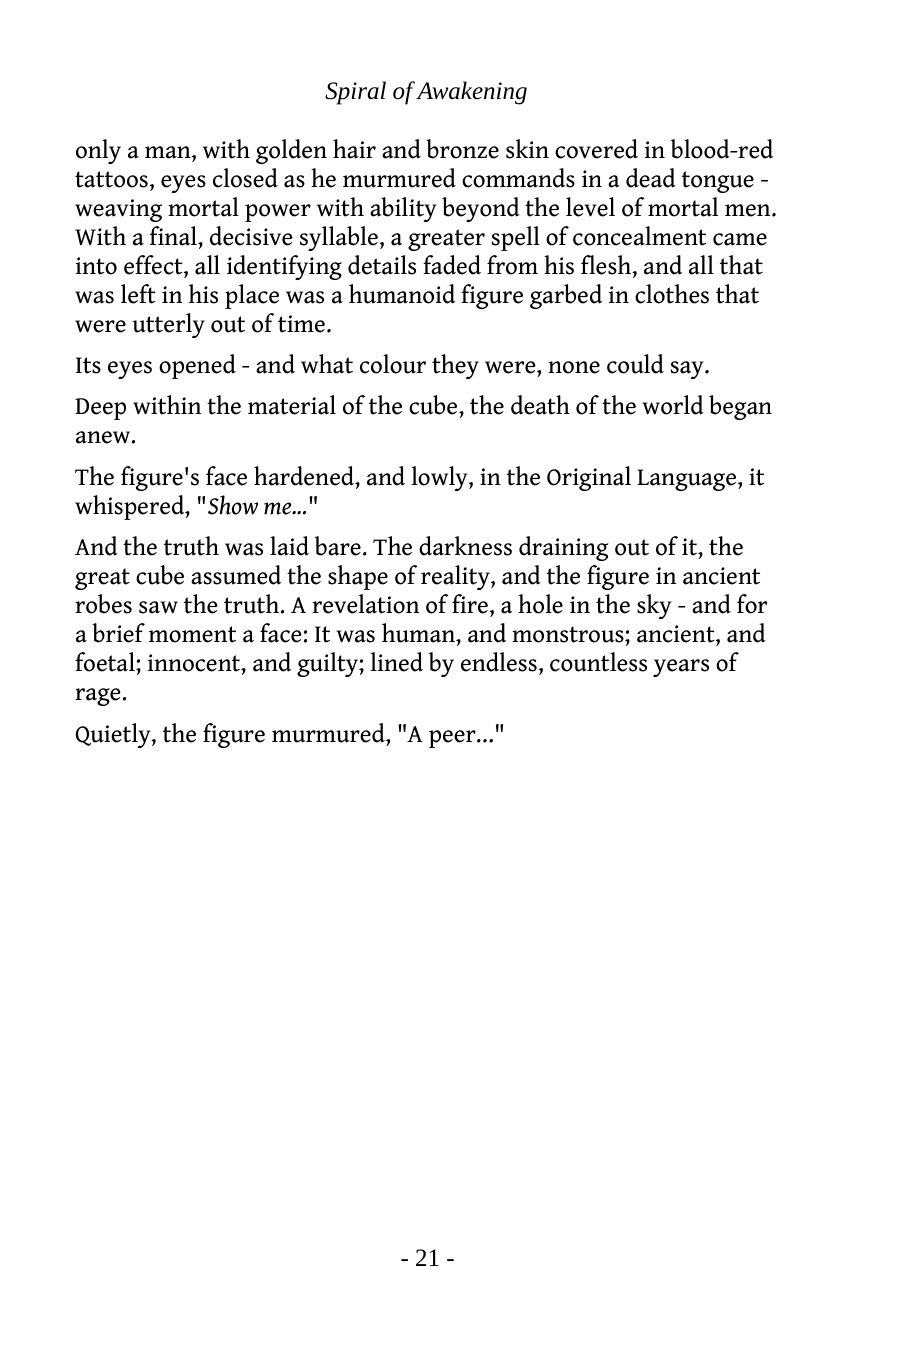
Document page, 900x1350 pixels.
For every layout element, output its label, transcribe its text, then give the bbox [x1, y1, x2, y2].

text Its eyes opened - and what colour they were, none could say. [75, 352, 780, 381]
text only a man, with golden hair and bronze skin covered in blood-red tattoos, eyes closed as he murmured commands in a dead tongue - weaving mortal power with ability beyond the level of mortal men. With a final, decisive syllable, a greater spell of concealment came into effect, all identifying details faded from his flesh, and all that was left in his place was a humanoid figure garbed in clothes that were utterly out of time. [75, 136, 780, 339]
text Deep within the material of the cube, the death of the world began anew. [75, 393, 780, 451]
text Quietly, the figure murmured, "A peer..." [75, 720, 780, 749]
text And the truth was laid bare. The darkness draining out of it, the great cube assumed the shape of reality, and the figure in ancient robes saw the truth. A revelation of fire, a hole in the sky - and for a brief moment a face: It was human, and monstrous; ancient, and foetal; innocent, and guilty; lined by endless, countless years of rage. [75, 534, 780, 708]
text The figure's face hardened, and lowly, in the Original Language, it whispered, "Show me..." [75, 463, 780, 521]
